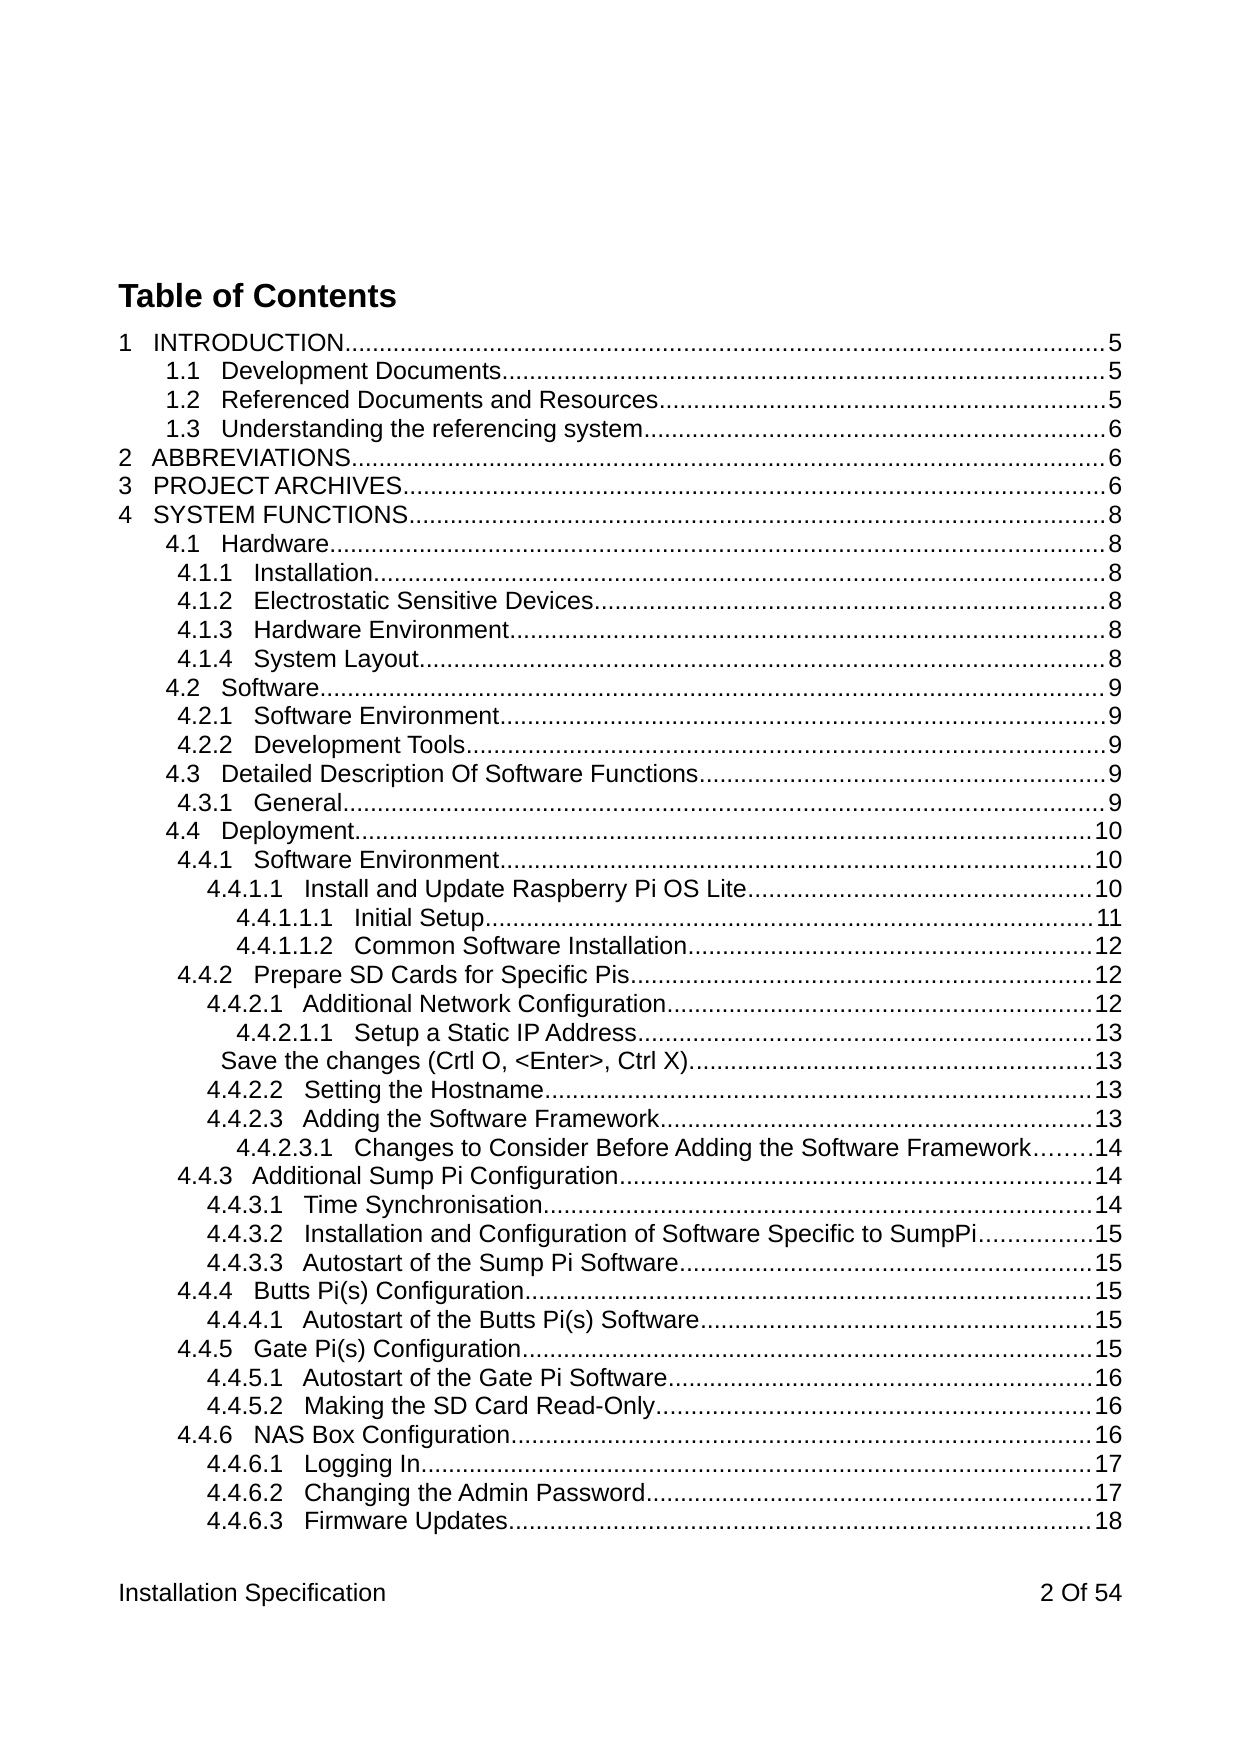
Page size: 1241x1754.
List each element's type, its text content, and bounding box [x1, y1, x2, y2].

text 4.4.1.1.2 Common Software Installation 12 [236, 931, 1122, 960]
text 4.4.6.1 Logging In 17 [207, 1449, 1122, 1477]
text 4.3.1 General 9 [177, 787, 1122, 816]
text 4.1.1 Installation 8 [177, 557, 1122, 586]
text 1.2 Referenced Documents and Resources 5 [148, 385, 1122, 414]
text 4.4.2.2 Setting the Hostname 13 [207, 1075, 1122, 1104]
text 4.4.2.3.1 Changes to Consider Before Adding the Software Framework 14 [236, 1132, 1122, 1161]
text 4.4.5.2 Making the SD Card Read-Only 16 [207, 1391, 1122, 1420]
text 4.1 Hardware 8 [148, 529, 1122, 557]
subtitle Table of Contents [118, 277, 1122, 315]
text 4 SYSTEM FUNCTIONS 8 [118, 500, 1122, 529]
text 4.4.2.1.1 Setup a Static IP Address 13 [236, 1017, 1122, 1046]
text 4.2.2 Development Tools 9 [177, 730, 1122, 759]
text 4.4.1.1.1 Initial Setup 11 [236, 902, 1122, 931]
text Save the changes (Crtl O, <Enter>, Ctrl X). 13 [207, 1046, 1122, 1075]
text 4.4.6.2 Changing the Admin Password 17 [207, 1477, 1122, 1506]
text 4.4.2.1 Additional Network Configuration 12 [207, 989, 1122, 1017]
text 4.4.4.1 Autostart of the Butts Pi(s) Software 15 [207, 1305, 1122, 1334]
text 4.4.3 Additional Sump Pi Configuration 14 [177, 1161, 1122, 1190]
text 4.4.1 Software Environment 10 [177, 845, 1122, 874]
text 2 ABBREVIATIONS 6 [118, 442, 1122, 471]
text 4.4.2.3 Adding the Software Framework 13 [207, 1104, 1122, 1132]
text 4.3 Detailed Description Of Software Functions 9 [148, 759, 1122, 787]
text 1.3 Understanding the referencing system 6 [148, 414, 1122, 442]
text 4.2 Software 9 [148, 672, 1122, 701]
text 4.4.5.1 Autostart of the Gate Pi Software 16 [207, 1362, 1122, 1391]
text 1.1 Development Documents 5 [148, 356, 1122, 385]
text 1 INTRODUCTION 5 [118, 327, 1122, 356]
text 4.4.5 Gate Pi(s) Configuration 15 [177, 1334, 1122, 1362]
text 4.4 Deployment 10 [148, 816, 1122, 845]
text 3 PROJECT ARCHIVES 6 [118, 471, 1122, 500]
text 4.4.4 Butts Pi(s) Configuration 15 [177, 1276, 1122, 1305]
text 4.4.1.1 Install and Update Raspberry Pi OS Lite 10 [207, 874, 1122, 902]
text 4.4.6 NAS Box Configuration 16 [177, 1420, 1122, 1449]
text 4.4.2 Prepare SD Cards for Specific Pis 12 [177, 960, 1122, 989]
text 4.4.3.3 Autostart of the Sump Pi Software 15 [207, 1247, 1122, 1276]
text 4.4.3.2 Installation and Configuration of Software Specific to SumpPi 15 [207, 1219, 1122, 1247]
text 4.1.4 System Layout 8 [177, 644, 1122, 672]
text 4.1.3 Hardware Environment 8 [177, 615, 1122, 644]
text 4.4.6.3 Firmware Updates 18 [207, 1506, 1122, 1535]
text 4.4.3.1 Time Synchronisation 14 [207, 1190, 1122, 1219]
text 4.2.1 Software Environment 9 [177, 701, 1122, 730]
text 4.1.2 Electrostatic Sensitive Devices 8 [177, 586, 1122, 615]
